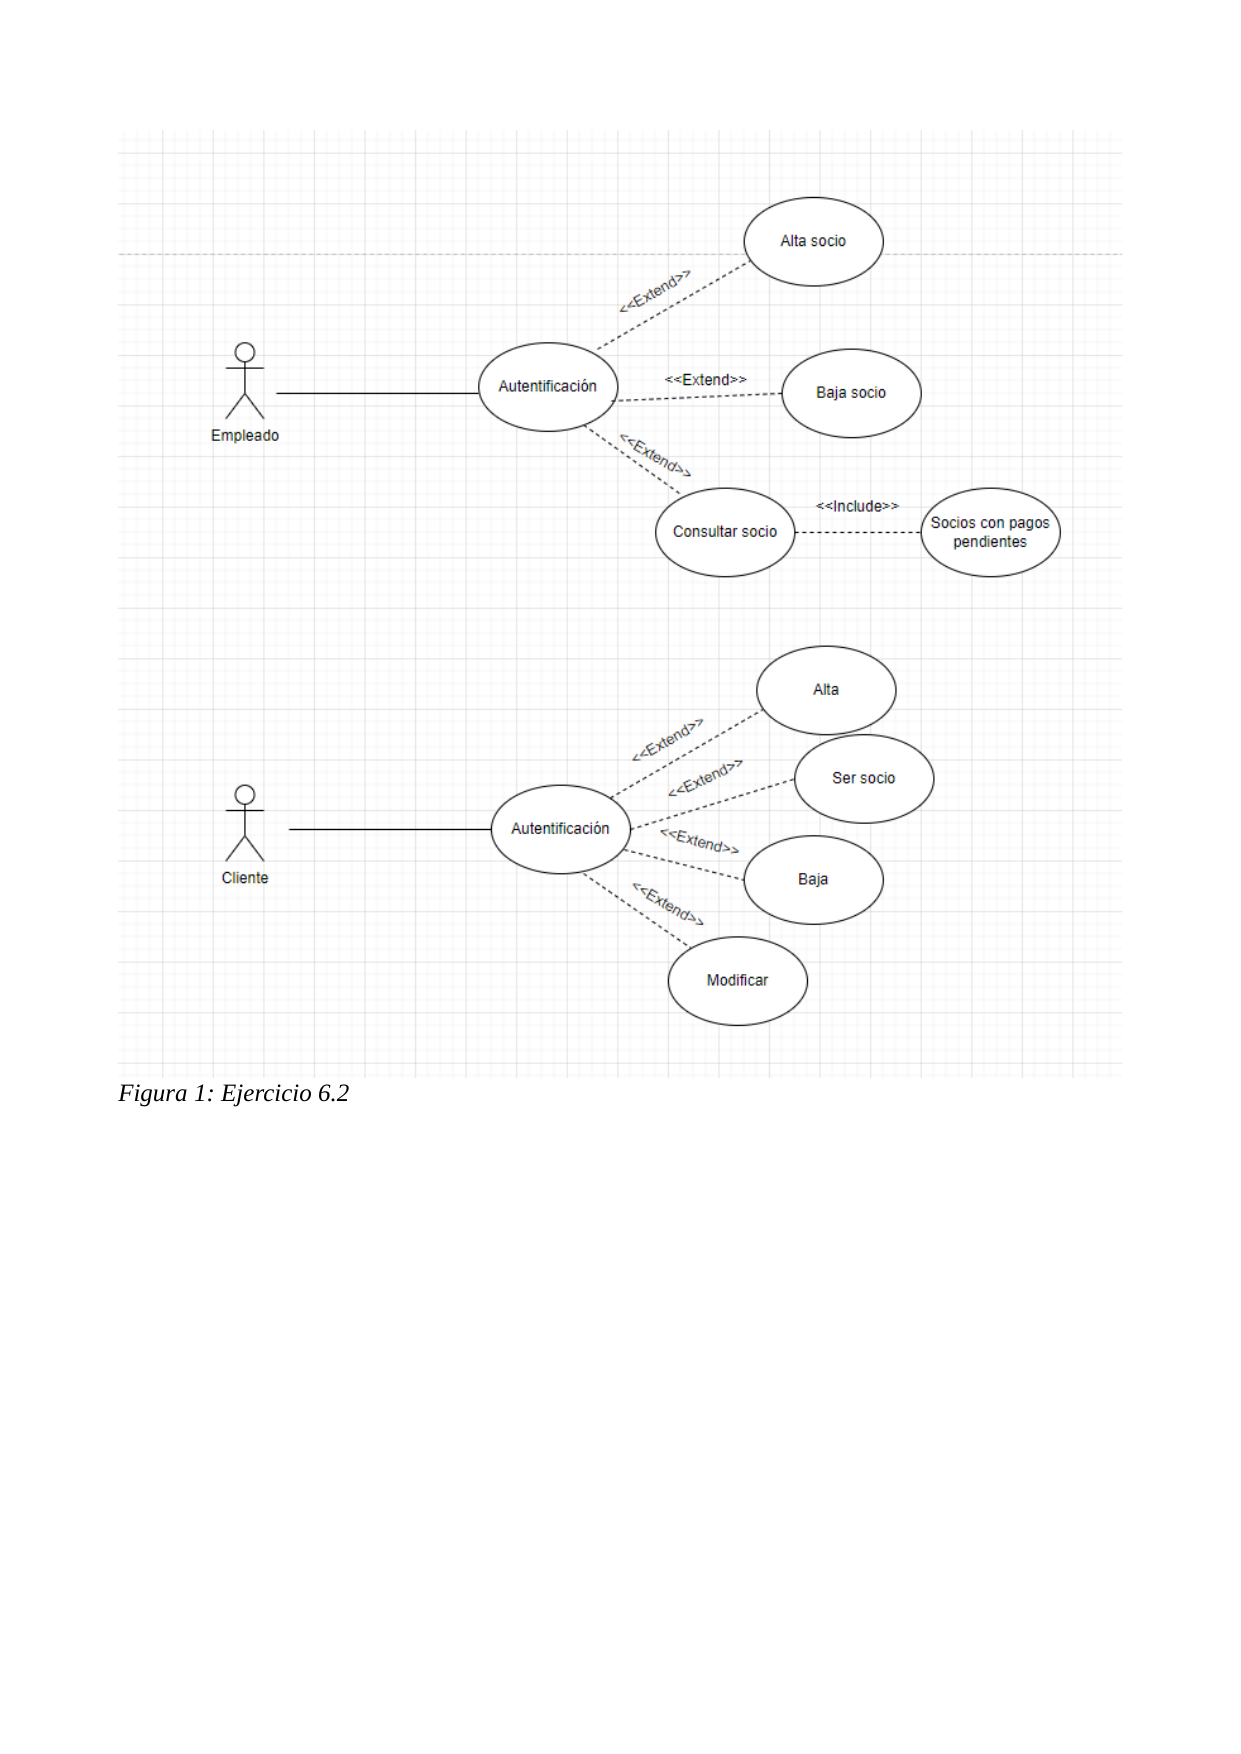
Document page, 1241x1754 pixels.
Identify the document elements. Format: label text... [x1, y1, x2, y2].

picture [118, 130, 1123, 1078]
text Figura 1: Ejercicio 6.2 [118, 1078, 1122, 1106]
